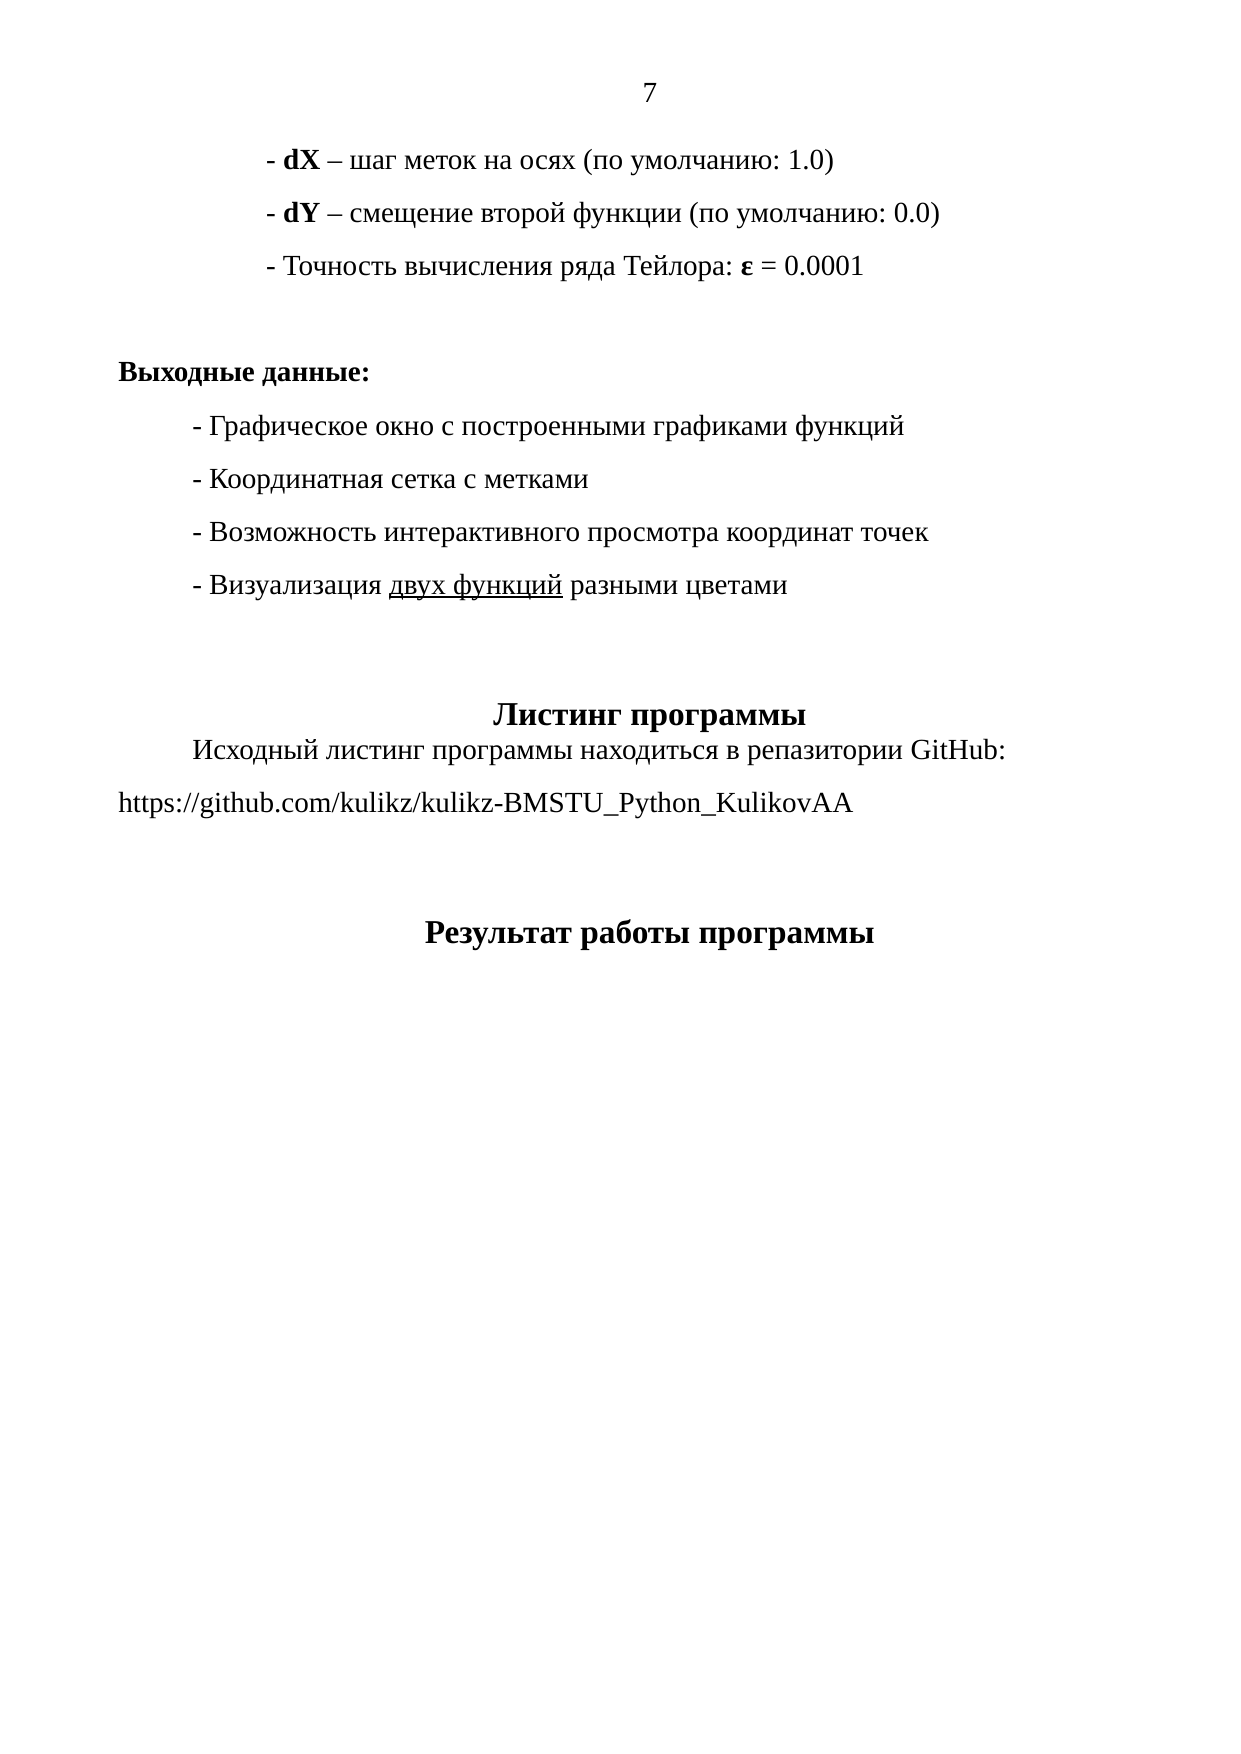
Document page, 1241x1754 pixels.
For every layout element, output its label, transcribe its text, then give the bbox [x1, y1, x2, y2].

text - dY – смещение второй функции (по умолчанию: 0.0) [192, 195, 1181, 229]
text - Координатная сетка с метками [118, 461, 1181, 494]
text Исходный листинг программы находиться в репазитории GitHub: [118, 732, 1181, 766]
subtitle Листинг программы [118, 694, 1181, 732]
text - dX – шаг меток на осях (по умолчанию: 1.0) [192, 142, 1181, 176]
text - Графическое окно с построенными графиками функций [118, 408, 1181, 441]
text - Визуализация двух функций разными цветами [118, 567, 1181, 601]
subtitle Результат работы программы [118, 913, 1181, 951]
text - Возможность интерактивного просмотра координат точек [118, 514, 1181, 547]
text https://github.com/kulikz/kulikz-BMSTU_Python_KulikovAA [118, 786, 1181, 819]
text Выходные данные: [118, 354, 1181, 388]
text - Точность вычисления ряда Тейлора: ε = 0.0001 [192, 248, 1181, 282]
